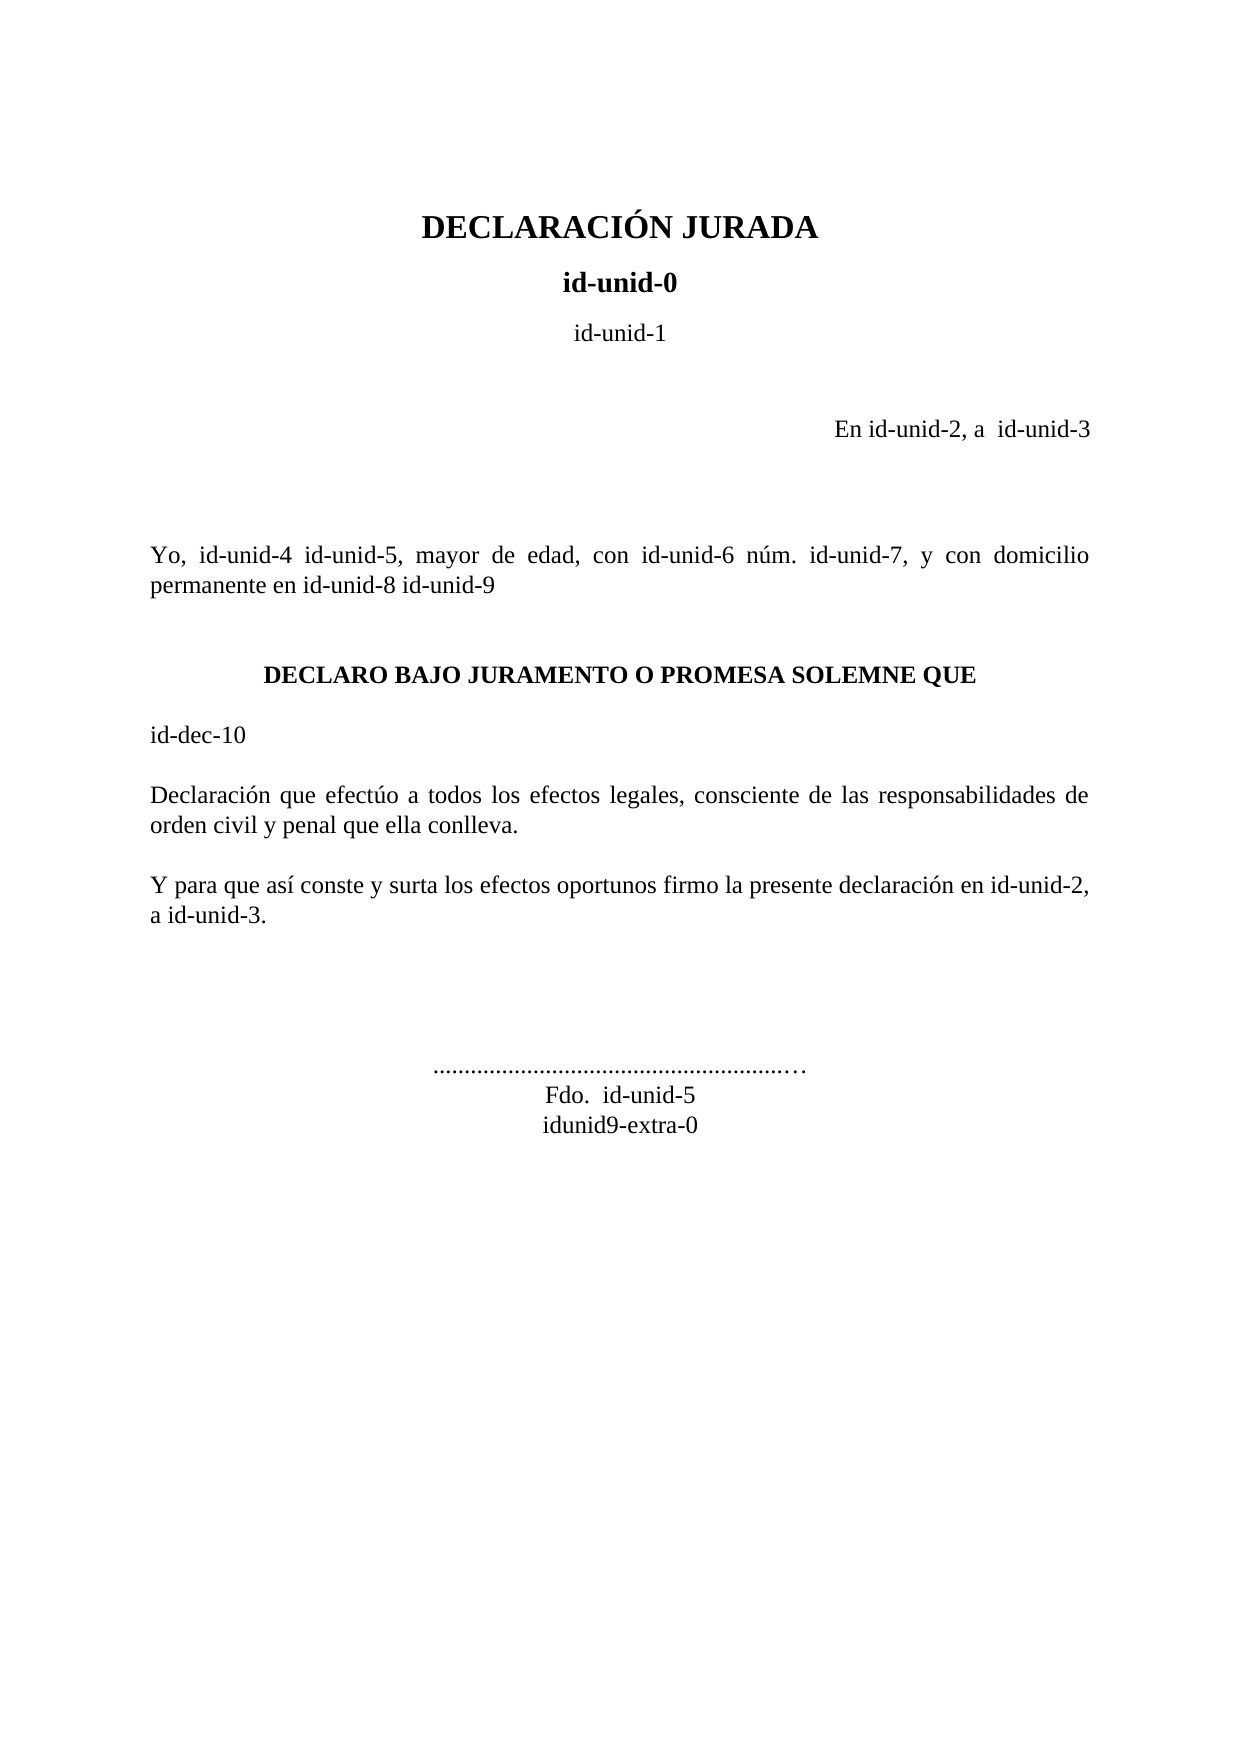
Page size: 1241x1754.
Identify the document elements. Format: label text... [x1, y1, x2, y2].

text id-dec-10 [150, 719, 1090, 749]
text id-unid-1 [150, 318, 1090, 347]
text Declaración que efectúo a todos los efectos legales, consciente de las responsabilidades de orden civil y penal que ella conlleva. [150, 779, 1090, 839]
text ........................................................… [150, 1049, 1090, 1079]
text Y para que así conste y surta los efectos oportunos firmo la presente declaración en id-unid-2, a id-unid-3. [150, 869, 1090, 929]
text Fdo. id-unid-5 [150, 1079, 1090, 1109]
text id-unid-0 [150, 266, 1090, 299]
text Yo, id-unid-4 id-unid-5, mayor de edad, con id-unid-6 núm. id-unid-7, y con domicilio permanente en id-unid-8 id-unid-9 [150, 539, 1090, 599]
text En id-unid-2, a id-unid-3 [150, 414, 1090, 442]
text idunid9-extra-0 [150, 1109, 1090, 1139]
text DECLARO BAJO JURAMENTO O PROMESA SOLEMNE QUE [150, 659, 1090, 689]
text DECLARACIÓN JURADA [150, 207, 1090, 246]
